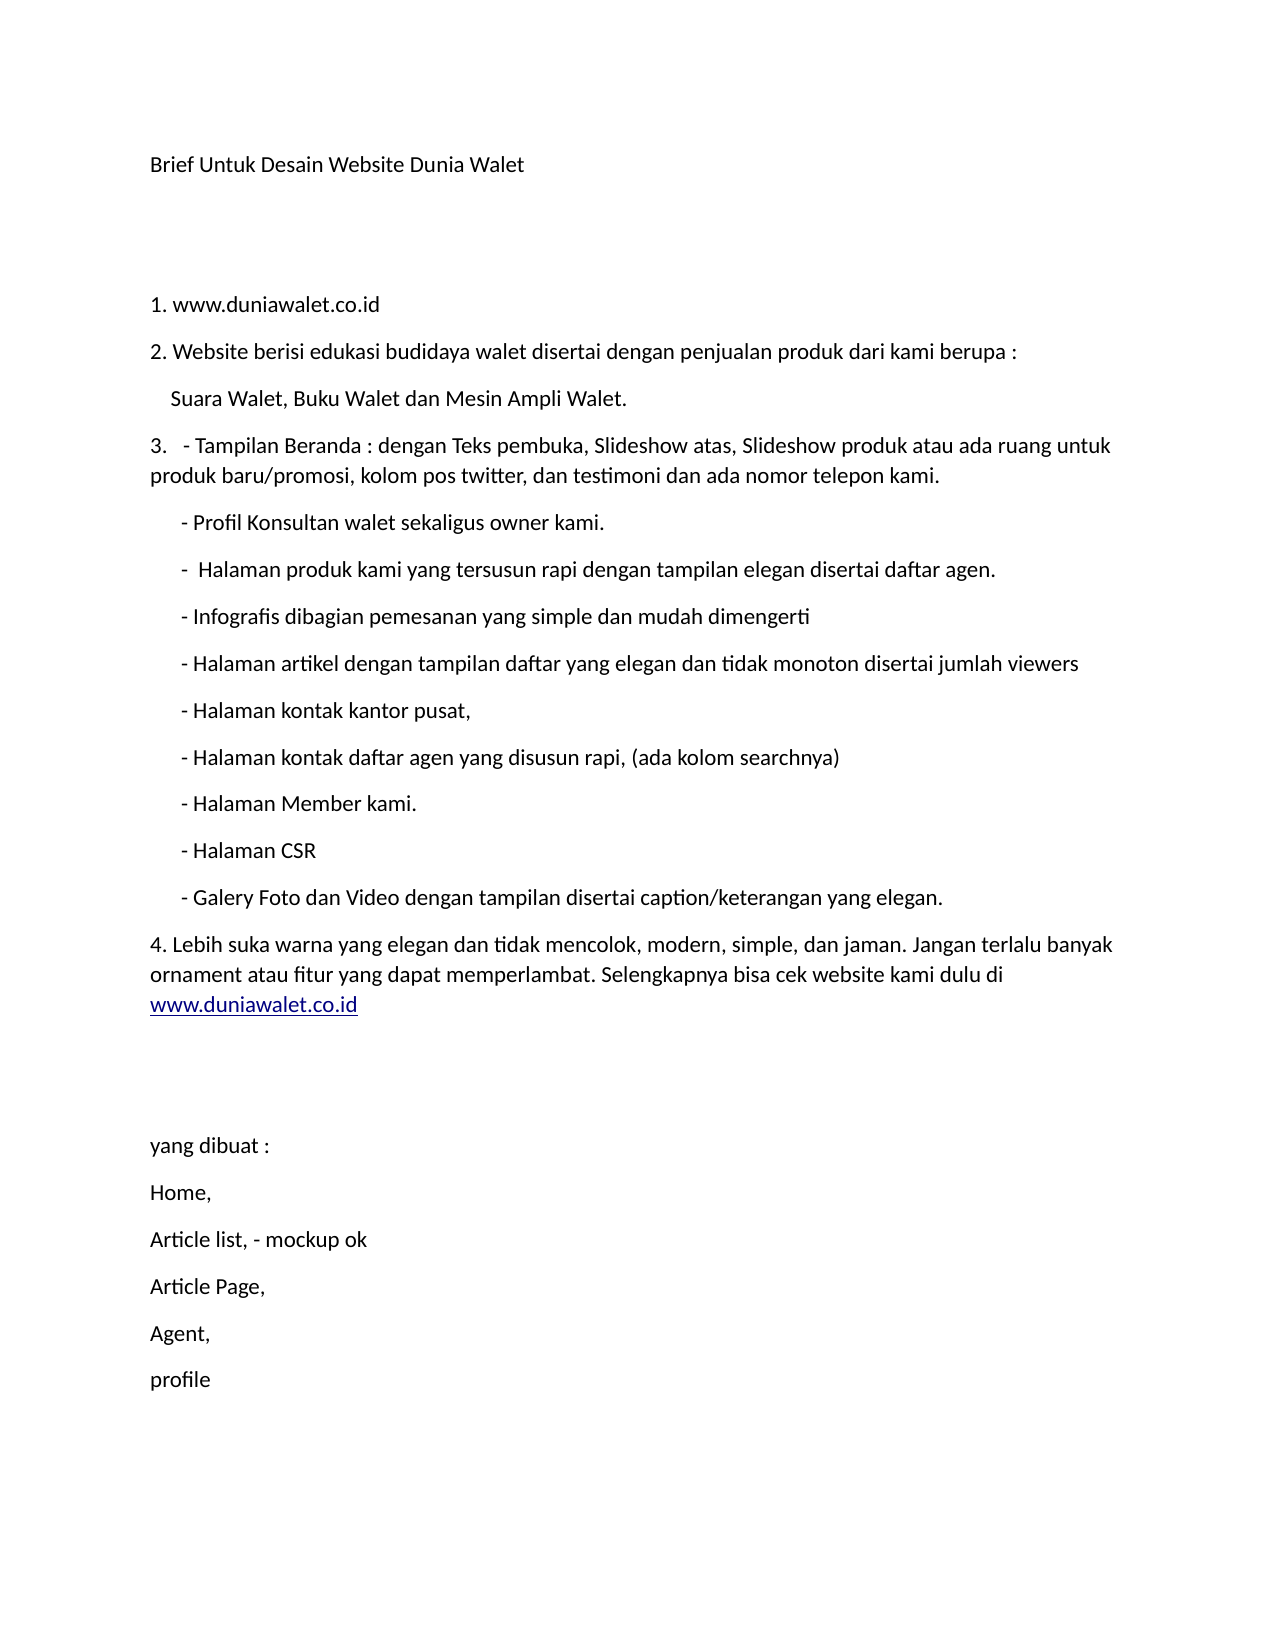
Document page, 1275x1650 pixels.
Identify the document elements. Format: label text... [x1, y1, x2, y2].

text - Halaman produk kami yang tersusun rapi dengan tampilan elegan disertai daftar agen. [150, 555, 1125, 583]
text Brief Untuk Desain Website Dunia Walet [150, 150, 1125, 178]
text 2. Website berisi edukasi budidaya walet disertai dengan penjualan produk dari kami berupa : [150, 337, 1125, 366]
text - Infografis dibagian pemesanan yang simple dan mudah dimengerti [150, 602, 1125, 630]
text - Galery Foto dan Video dengan tampilan disertai caption/keterangan yang elegan. [150, 883, 1125, 911]
text 3. - Tampilan Beranda : dengan Teks pembuka, Slideshow atas, Slideshow produk atau ada ruang untuk produk baru/promosi, kolom pos twitter, dan testimoni dan ada nomor telepon kami. [150, 431, 1125, 489]
text 4. Lebih suka warna yang elegan dan tidak mencolok, modern, simple, dan jaman. Jangan terlalu banyak ornament atau fitur yang dapat memperlambat. Selengkapnya bisa cek website kami dulu di www.duniawalet.co.id [150, 930, 1125, 1019]
text Suara Walet, Buku Walet dan Mesin Ampli Walet. [150, 384, 1125, 412]
text - Halaman kontak daftar agen yang disusun rapi, (ada kolom searchnya) [150, 743, 1125, 771]
text Agent, [150, 1319, 1125, 1347]
text yang dibuat : [150, 1131, 1125, 1159]
text - Halaman kontak kantor pusat, [150, 696, 1125, 724]
text 1. www.duniawalet.co.id [150, 291, 1125, 319]
text Article Page, [150, 1272, 1125, 1300]
text Home, [150, 1178, 1125, 1206]
text - Halaman Member kami. [150, 789, 1125, 818]
text - Halaman artikel dengan tampilan daftar yang elegan dan tidak monoton disertai jumlah viewers [150, 649, 1125, 677]
text Article list, - mockup ok [150, 1225, 1125, 1253]
text profile [150, 1366, 1125, 1394]
text - Profil Konsultan walet sekaligus owner kami. [150, 508, 1125, 536]
text - Halaman CSR [150, 836, 1125, 864]
